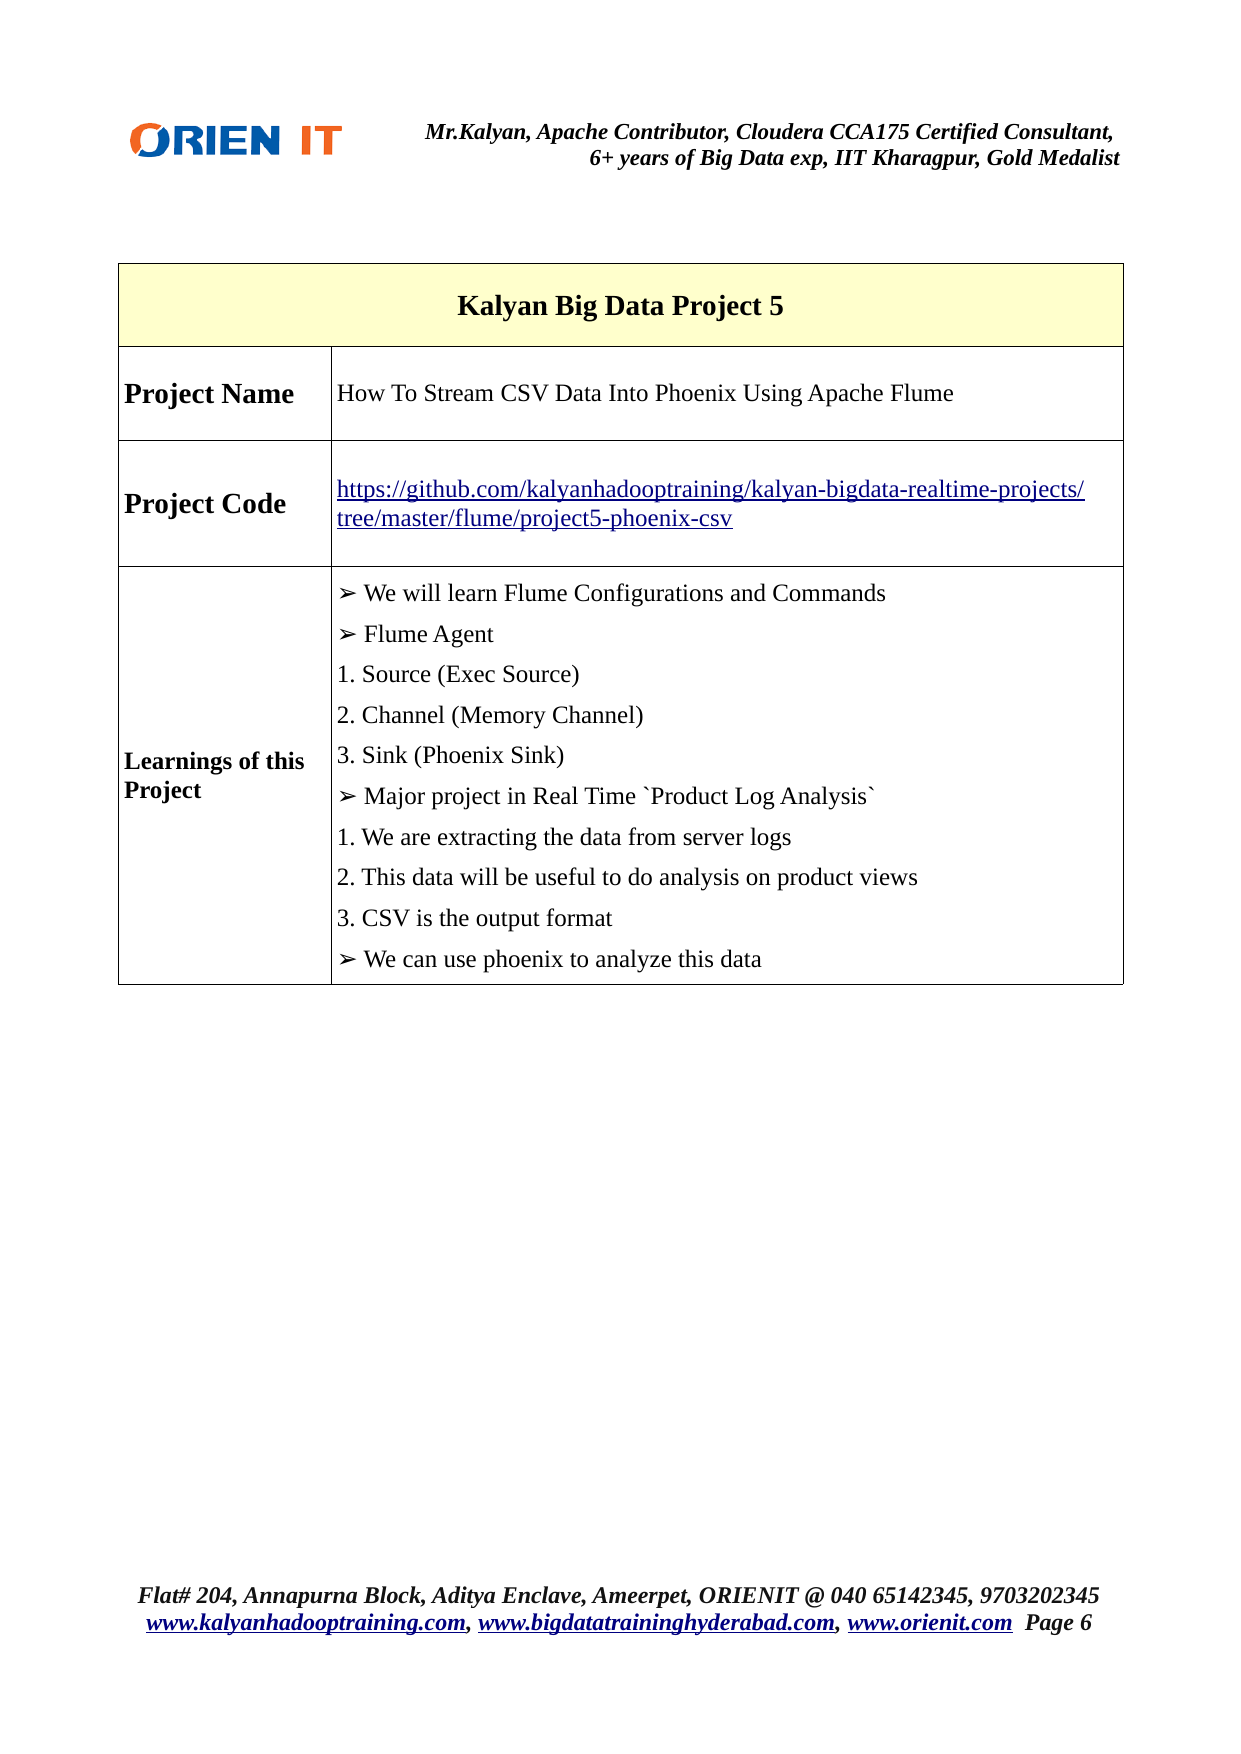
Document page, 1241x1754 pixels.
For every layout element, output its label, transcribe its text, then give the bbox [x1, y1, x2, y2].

table_cell ➢ We will learn Flume Configurations and Commands ➢ Flume Agent 1. Source (Exec Source) 2. Channel (Memory Channel) 3. Sink (Phoenix Sink) ➢ Major project in Real Time `Product Log Analysis` 1. We are extracting the data from server logs 2. This data will be useful to do analysis on product views 3. CSV is the output format ➢ We can use phoenix to analyze this data [332, 567, 1123, 984]
table_header Kalyan Big Data Project 5 [119, 264, 1123, 346]
table_cell https://github.com/kalyanhadooptraining/kalyan-bigdata-realtime-projects/tree/master/flume/project5-phoenix-csv [332, 441, 1123, 566]
table_cell Learnings of this Project [119, 567, 331, 984]
picture [123, 112, 345, 166]
table_cell How To Stream CSV Data Into Phoenix Using Apache Flume [332, 347, 1123, 440]
table_cell Project Name [119, 347, 331, 440]
table_cell Project Code [119, 441, 331, 566]
